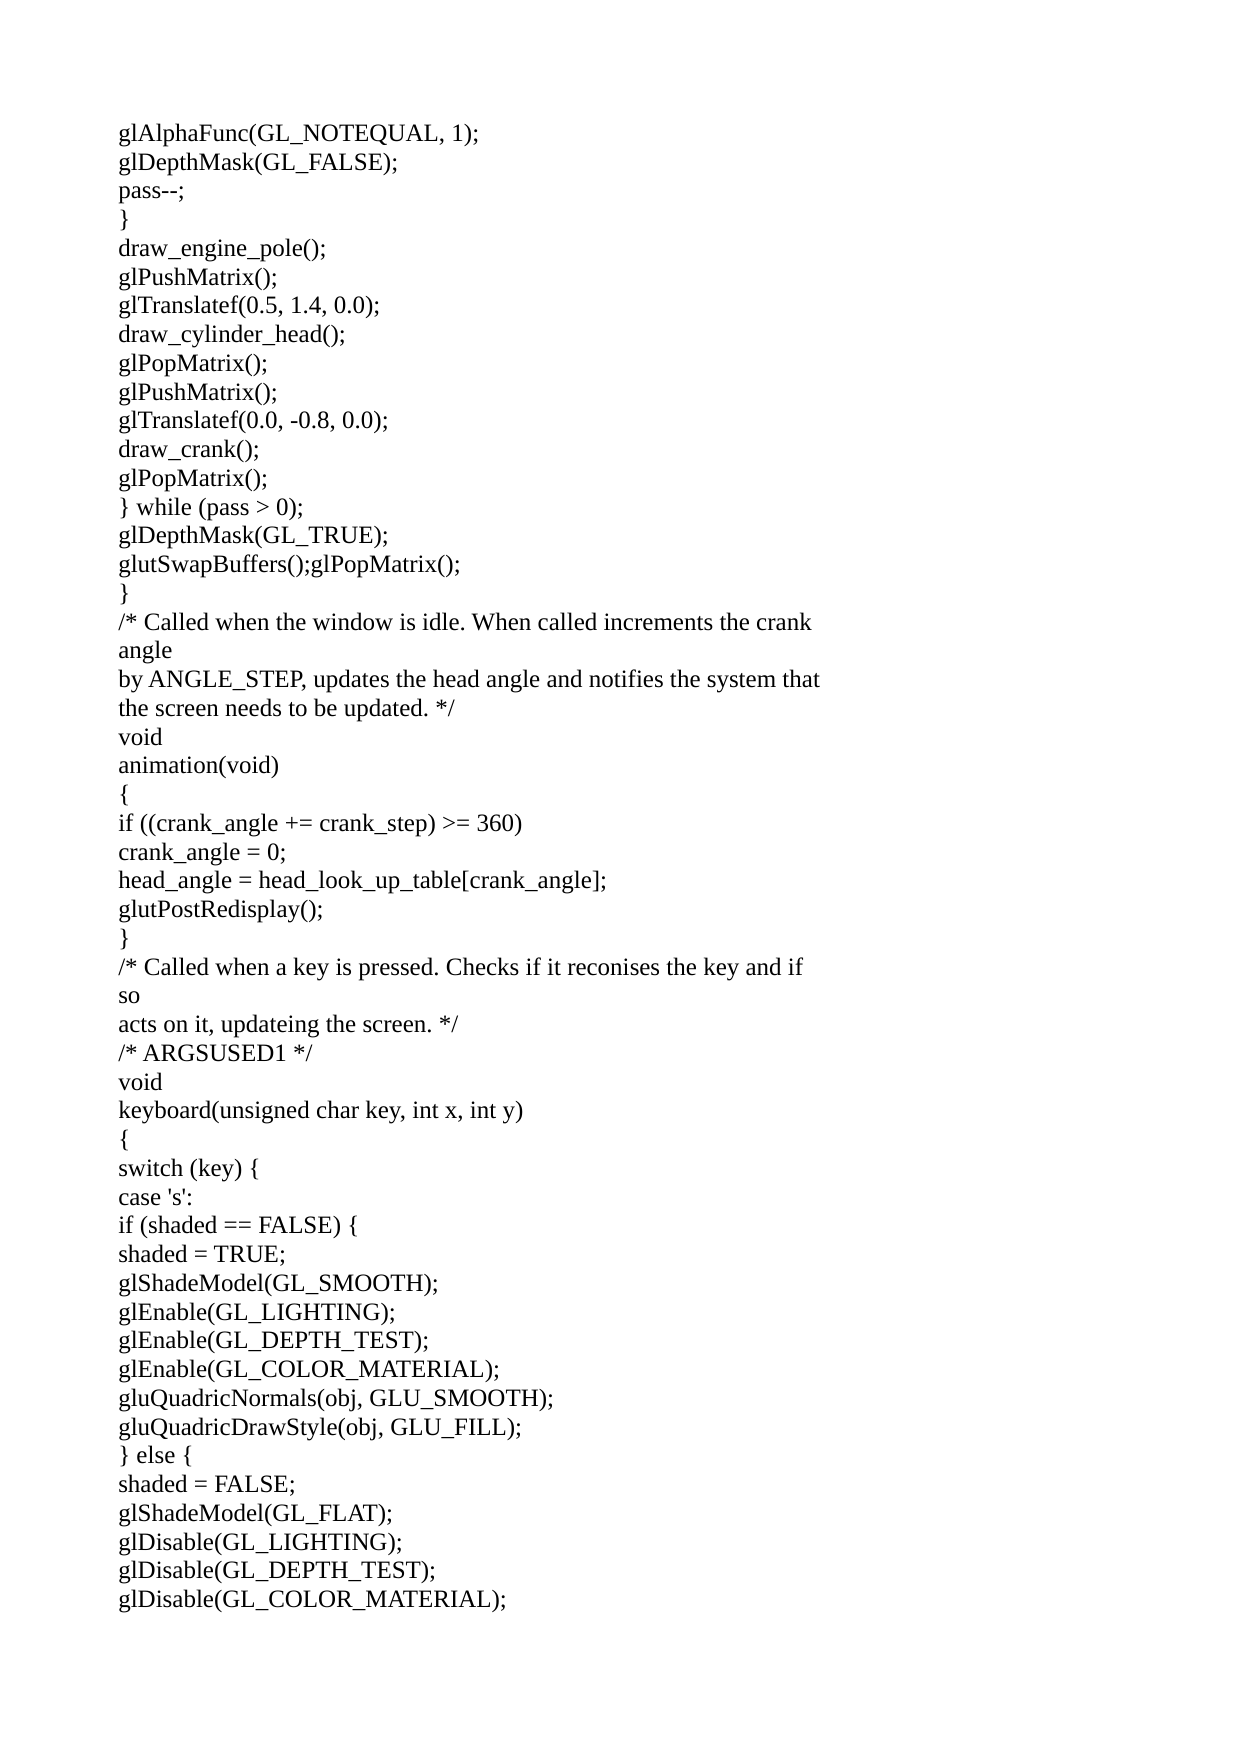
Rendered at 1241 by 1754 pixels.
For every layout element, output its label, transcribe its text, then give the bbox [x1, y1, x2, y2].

text animation(void) [118, 751, 1122, 779]
text } while (pass > 0); [118, 492, 1122, 521]
text if (shaded == FALSE) { [118, 1211, 1122, 1239]
text void [118, 722, 1122, 751]
text draw_engine_pole(); [118, 233, 1122, 262]
text if ((crank_angle += crank_step) >= 360) [118, 808, 1122, 837]
text glDisable(GL_COLOR_MATERIAL); [118, 1584, 1122, 1613]
text glEnable(GL_COLOR_MATERIAL); [118, 1354, 1122, 1383]
text glutPostRedisplay(); [118, 894, 1122, 923]
text glDepthMask(GL_TRUE); [118, 521, 1122, 549]
text keyboard(unsigned char key, int x, int y) [118, 1096, 1122, 1124]
text glDepthMask(GL_FALSE); [118, 147, 1122, 176]
text glTranslatef(0.5, 1.4, 0.0); [118, 291, 1122, 319]
text glutSwapBuffers();glPopMatrix(); [118, 549, 1122, 578]
text } [118, 923, 1122, 952]
text draw_cylinder_head(); [118, 319, 1122, 348]
text } [118, 204, 1122, 233]
text angle [118, 636, 1122, 664]
text crank_angle = 0; [118, 837, 1122, 866]
text glDisable(GL_LIGHTING); [118, 1527, 1122, 1556]
text /* Called when the window is idle. When called increments the crank [118, 607, 1122, 636]
text } [118, 578, 1122, 607]
text glPushMatrix(); [118, 377, 1122, 406]
text glDisable(GL_DEPTH_TEST); [118, 1556, 1122, 1584]
text by ANGLE_STEP, updates the head angle and notifies the system that [118, 664, 1122, 693]
text /* ARGSUSED1 */ [118, 1038, 1122, 1067]
text shaded = FALSE; [118, 1469, 1122, 1498]
text glShadeModel(GL_SMOOTH); [118, 1268, 1122, 1297]
text } else { [118, 1441, 1122, 1469]
text shaded = TRUE; [118, 1239, 1122, 1268]
text head_angle = head_look_up_table[crank_angle]; [118, 866, 1122, 894]
text glAlphaFunc(GL_NOTEQUAL, 1); [118, 118, 1122, 147]
text pass--; [118, 176, 1122, 204]
text glTranslatef(0.0, -0.8, 0.0); [118, 406, 1122, 434]
text switch (key) { [118, 1153, 1122, 1182]
text { [118, 779, 1122, 808]
text glPopMatrix(); [118, 348, 1122, 377]
text gluQuadricDrawStyle(obj, GLU_FILL); [118, 1412, 1122, 1441]
text so [118, 981, 1122, 1009]
text glEnable(GL_LIGHTING); [118, 1297, 1122, 1326]
text { [118, 1124, 1122, 1153]
text glPopMatrix(); [118, 463, 1122, 492]
text glEnable(GL_DEPTH_TEST); [118, 1326, 1122, 1354]
text case 's': [118, 1182, 1122, 1211]
text void [118, 1067, 1122, 1096]
text draw_crank(); [118, 434, 1122, 463]
text /* Called when a key is pressed. Checks if it reconises the key and if [118, 952, 1122, 981]
text the screen needs to be updated. */ [118, 693, 1122, 722]
text acts on it, updateing the screen. */ [118, 1009, 1122, 1038]
text glPushMatrix(); [118, 262, 1122, 291]
text glShadeModel(GL_FLAT); [118, 1498, 1122, 1527]
text gluQuadricNormals(obj, GLU_SMOOTH); [118, 1383, 1122, 1412]
